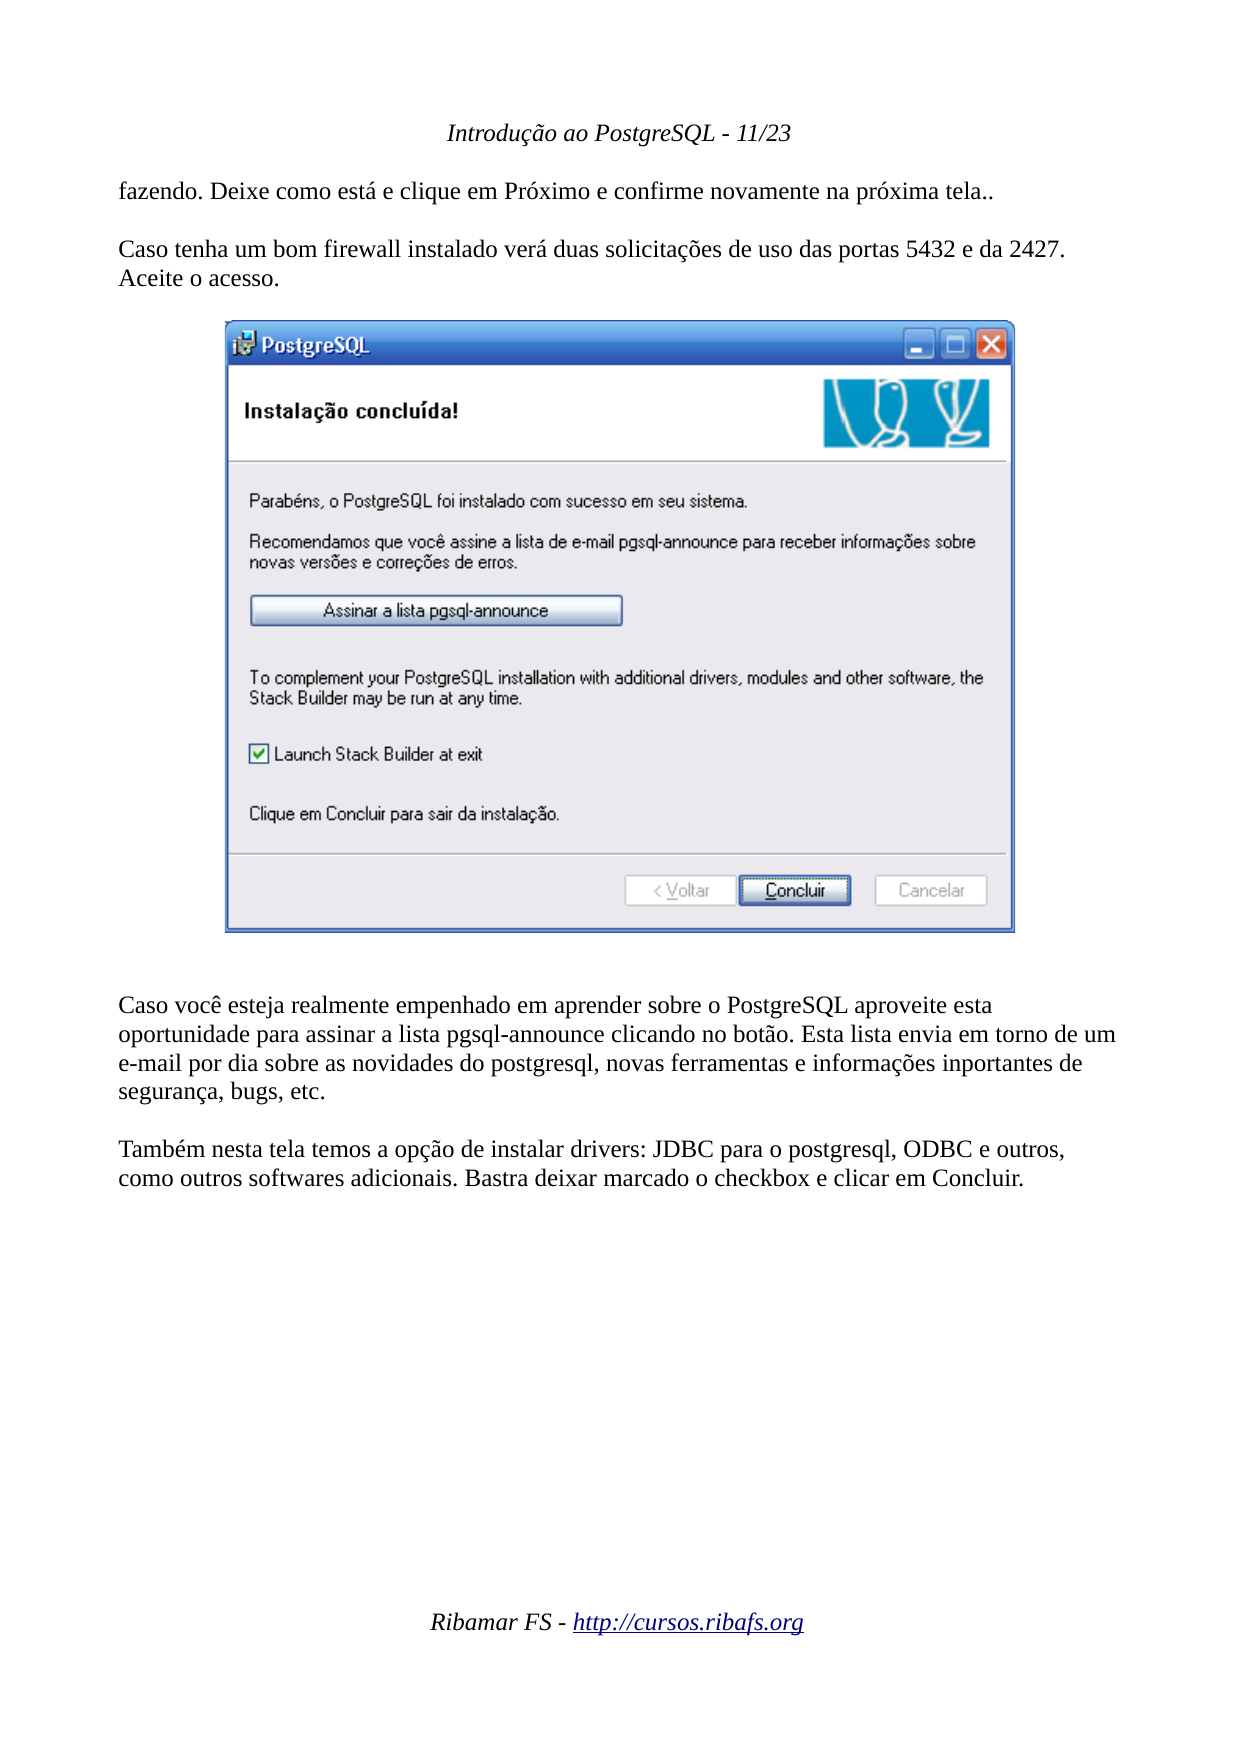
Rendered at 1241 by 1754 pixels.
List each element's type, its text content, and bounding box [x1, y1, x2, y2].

text Caso você esteja realmente empenhado em aprender sobre o PostgreSQL aproveite esta [118, 990, 1122, 1019]
text oportunidade para assinar a lista pgsql-announce clicando no botão. Esta lista envia em torno de um [118, 1019, 1122, 1048]
text Aceite o acesso. [118, 263, 1122, 291]
picture [224, 320, 1016, 933]
text Caso tenha um bom firewall instalado verá duas solicitações de uso das portas 5432 e da 2427. [118, 234, 1122, 263]
text Também nesta tela temos a opção de instalar drivers: JDBC para o postgresql, ODBC e outros, [118, 1134, 1122, 1163]
text segurança, bugs, etc. [118, 1076, 1122, 1105]
text como outros softwares adicionais. Bastra deixar marcado o checkbox e clicar em Concluir. [118, 1163, 1122, 1191]
text fazendo. Deixe como está e clique em Próximo e confirme novamente na próxima tela.. [118, 176, 1122, 205]
text e-mail por dia sobre as novidades do postgresql, novas ferramentas e informações inportantes de [118, 1048, 1122, 1076]
